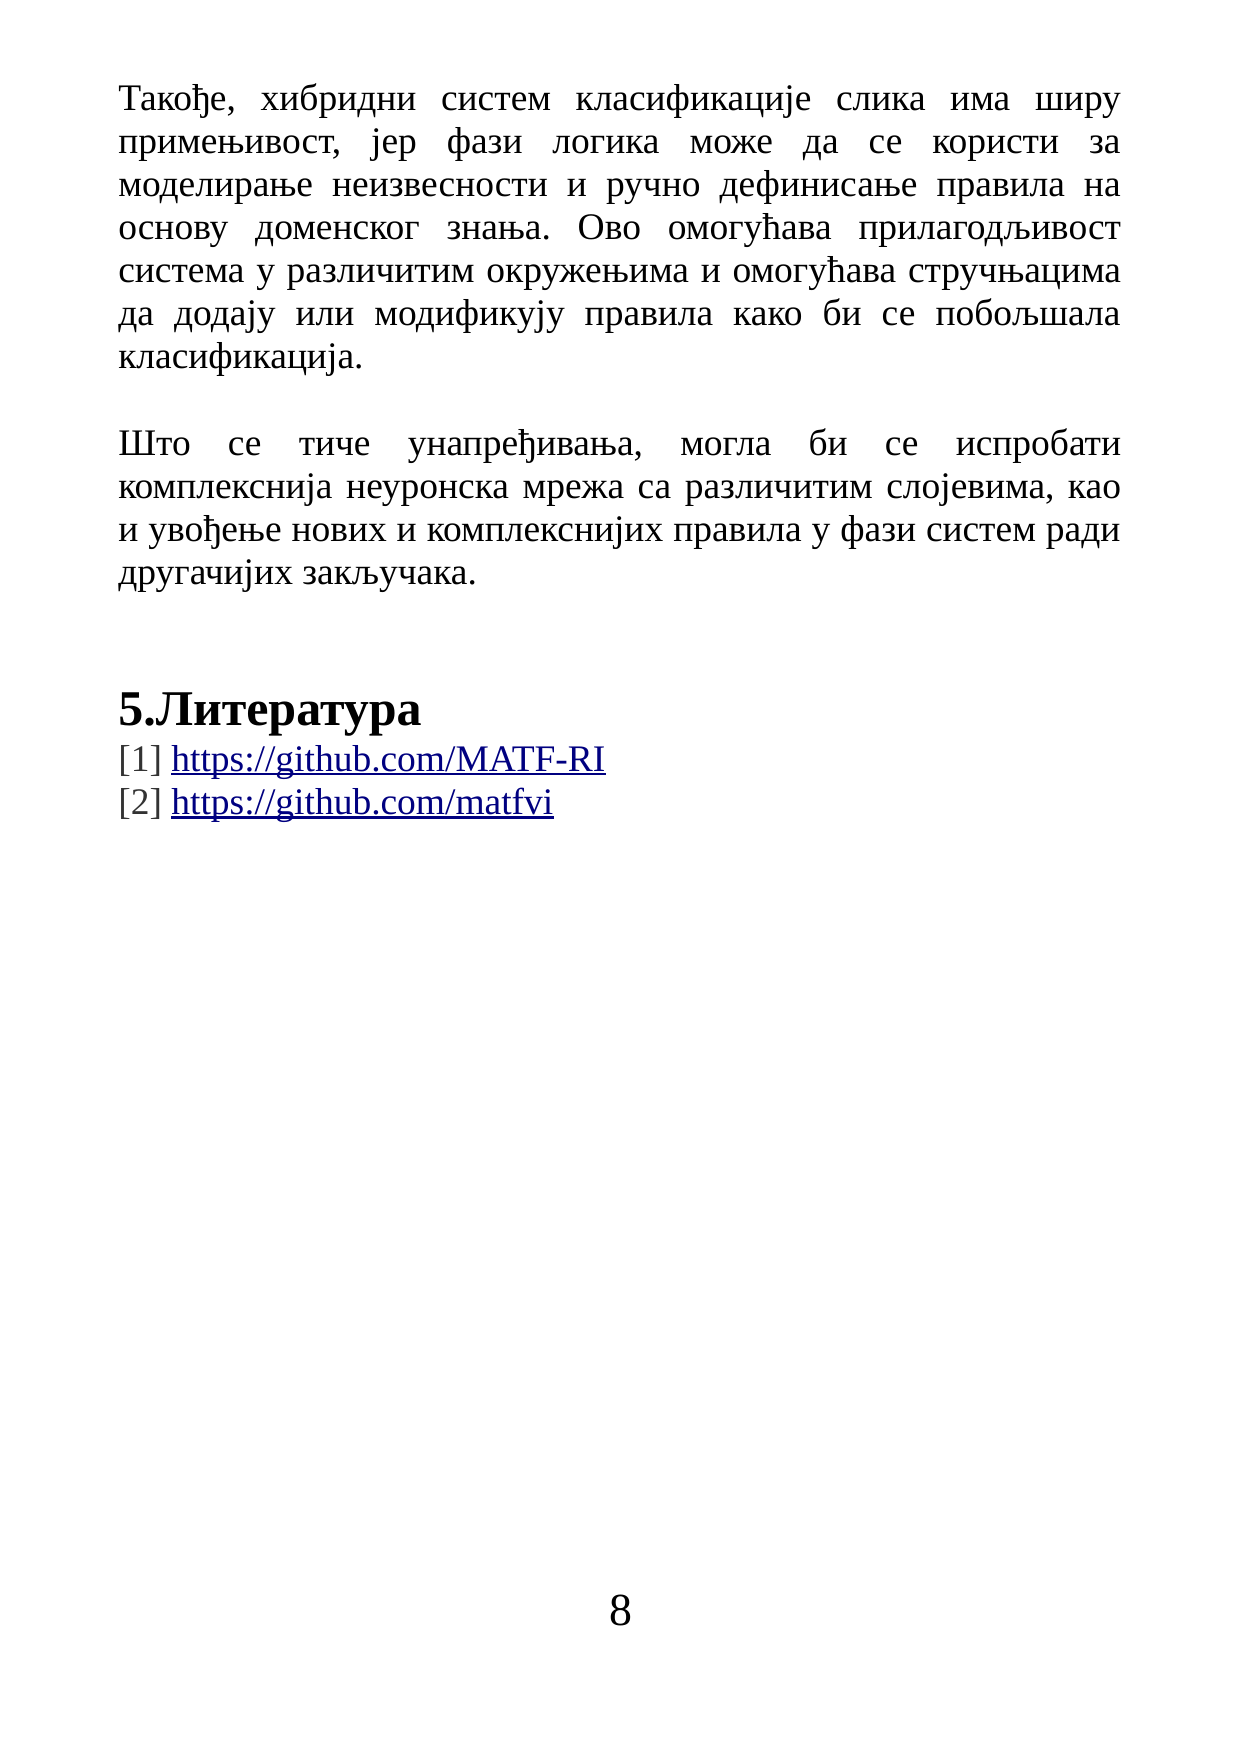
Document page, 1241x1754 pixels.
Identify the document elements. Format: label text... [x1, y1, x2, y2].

text [2] https://github.com/matfvi [118, 779, 1122, 822]
text 5.Литература [118, 679, 1122, 736]
text [1] https://github.com/MATF-RI [118, 736, 1122, 779]
text Што се тиче унапређивања, могла би се испробати комплекснија неуронска мрежа са различитим слојевима, као и увођење нових и комплекснијих правила у фази систем ради другачијих закључака. [118, 420, 1122, 592]
text Такође, хибридни систем класификације слика има ширу примењивост, јер фази логика може да се користи за моделирање неизвесности и ручно дефинисање правила на основу доменског знања. Ово омогућава прилагодљивост система у различитим окружењима и омогућава стручњацима да додају или модификују правила како би се побољшала класификација. [118, 75, 1122, 377]
